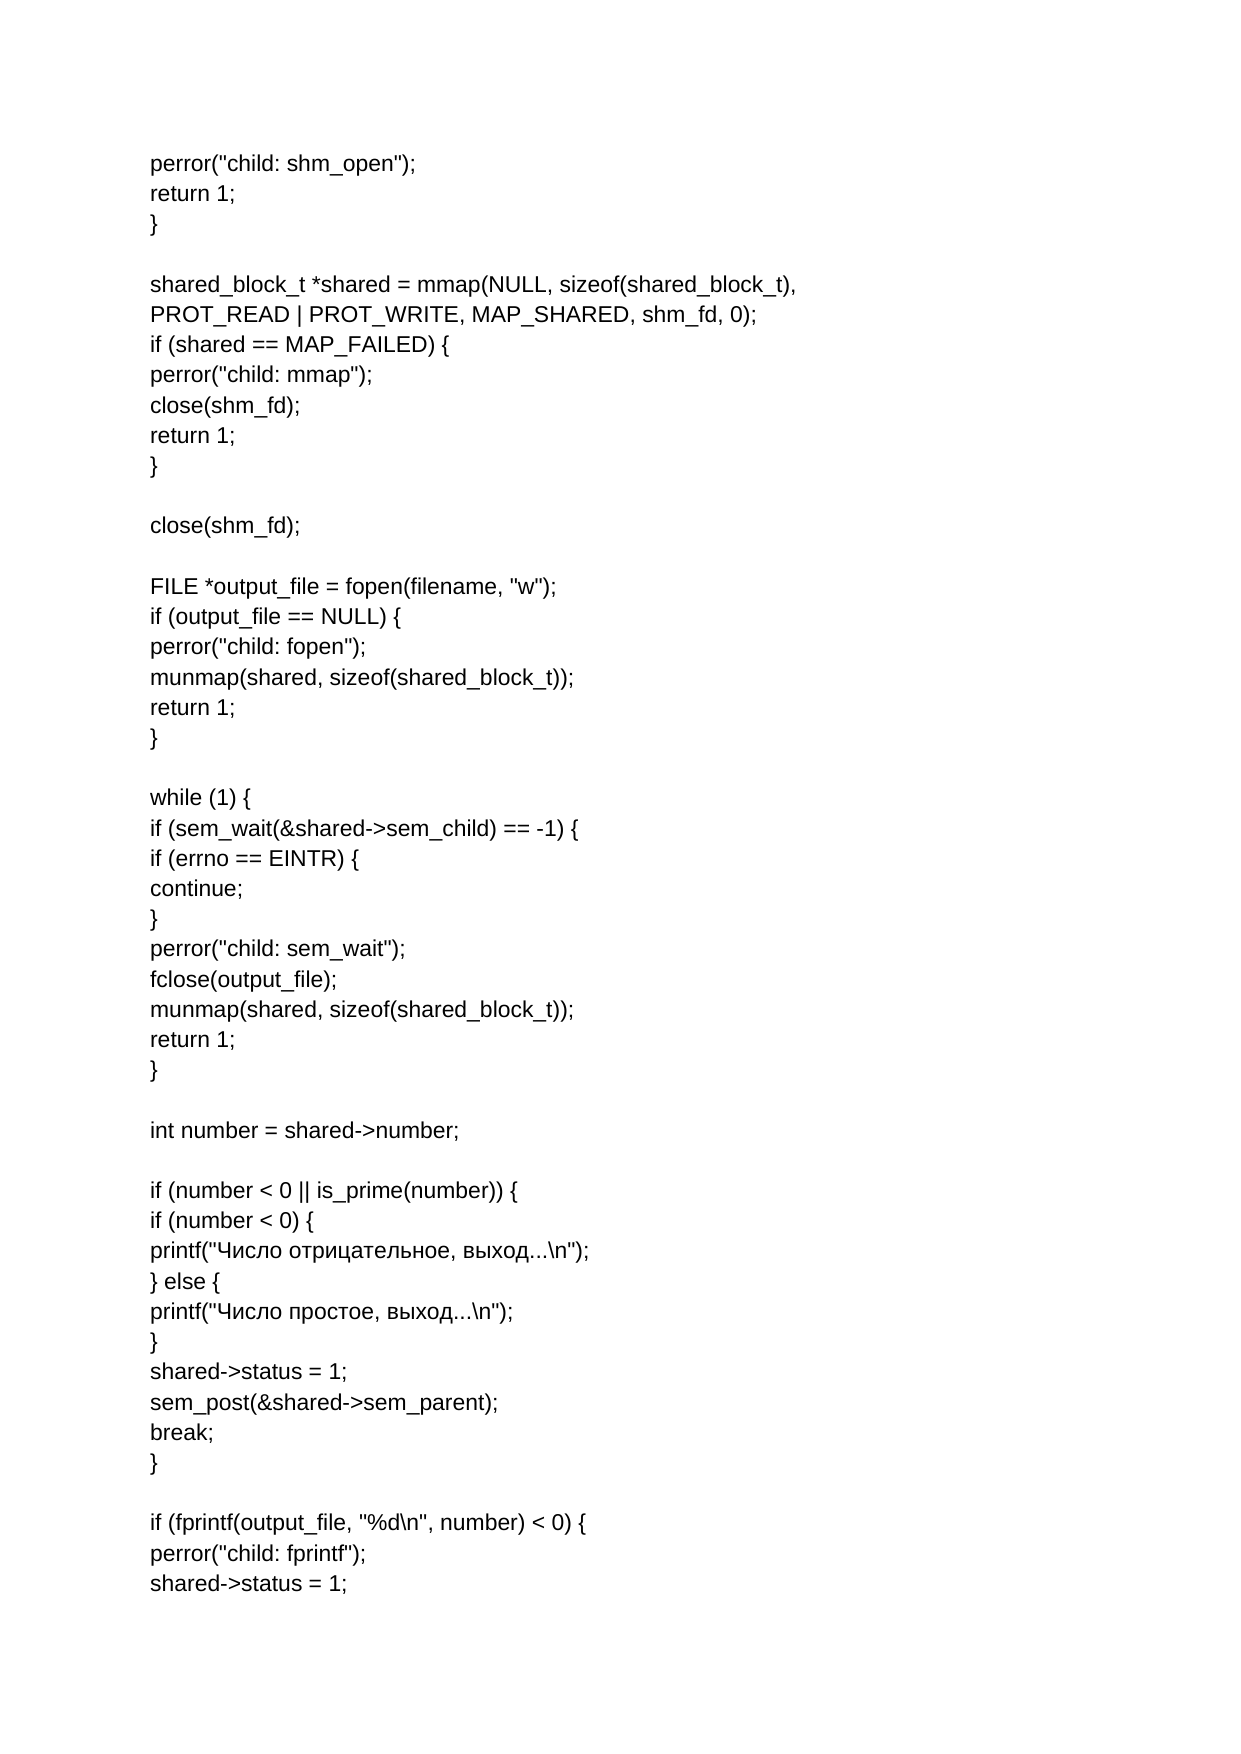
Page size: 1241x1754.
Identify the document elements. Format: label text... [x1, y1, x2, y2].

table_cell perror("child: shm_open"); return 1; } shared_block_t *shared = mmap(NULL, sizeof(shared_block_t), PROT_READ | PROT_WRITE, MAP_SHARED, shm_fd, 0); if (shared == MAP_FAILED) { perror("child: mmap"); close(shm_fd); return 1; } close(shm_fd); FILE *output_file = fopen(filename, "w"); if (output_file == NULL) { perror("child: fopen"); munmap(shared, sizeof(shared_block_t)); return 1; } while (1) { if (sem_wait(&shared->sem_child) == -1) { if (errno == EINTR) { continue; } perror("child: sem_wait"); fclose(output_file); munmap(shared, sizeof(shared_block_t)); return 1; } int number = shared->number; if (number < 0 || is_prime(number)) { if (number < 0) { printf("Число отрицательное, выход...\n"); } else { printf("Число простое, выход...\n"); } shared->status = 1; sem_post(&shared->sem_parent); break; } if (fprintf(output_file, "%d\n", number) < 0) { perror("child: fprintf"); shared->status = 1; [150, 150, 1090, 1600]
